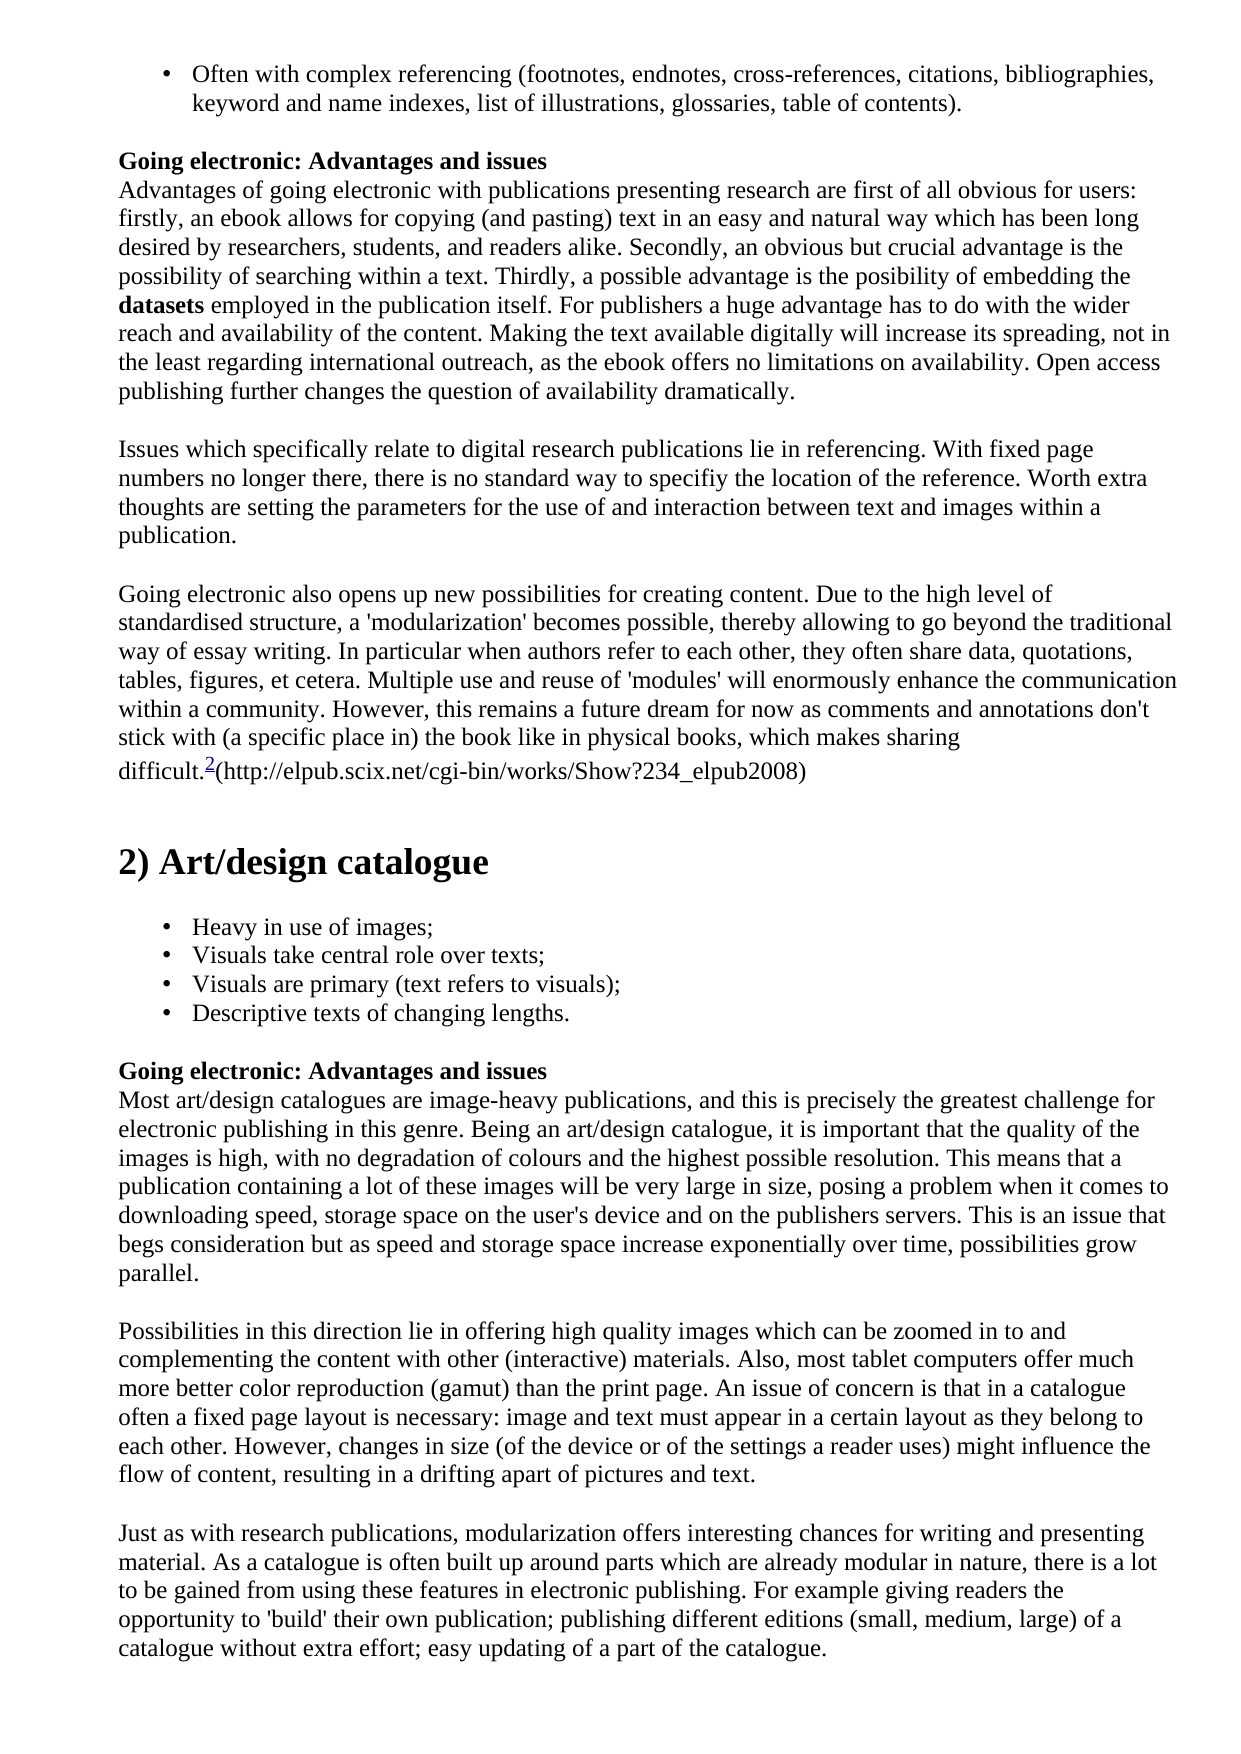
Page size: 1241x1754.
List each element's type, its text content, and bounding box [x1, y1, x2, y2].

list Descriptive texts of changing lengths. [162, 998, 1181, 1027]
subtitle 2) Art/design catalogue [118, 839, 1181, 882]
text Possibilities in this direction lie in offering high quality images which can be zoomed in to and complementing the content with other (interactive) materials. Also, most tablet computers offer much more better color reproduction (gamut) than the print page. An issue of concern is that in a catalogue often a fixed page layout is necessary: image and text must appear in a certain layout as they belong to each other. However, changes in size (of the device or of the settings a reader uses) might influence the flow of content, resulting in a drifting apart of pictures and text. [118, 1316, 1181, 1488]
text Going electronic: Advantages and issues Advantages of going electronic with publications presenting research are first of all obvious for users: firstly, an ebook allows for copying (and pasting) text in an easy and natural way which has been long desired by researchers, students, and readers alike. Secondly, an obvious but crucial advantage is the possibility of searching within a text. Thirdly, a possible advantage is the posibility of embedding the datasets employed in the publication itself. For publishers a huge advantage has to do with the wider reach and availability of the content. Making the text available digitally will increase its spreading, not in the least regarding international outreach, as the ebook offers no limitations on availability. Open access publishing further changes the question of availability dramatically. [118, 146, 1181, 405]
text Issues which specifically relate to digital research publications lie in referencing. With fixed page numbers no longer there, there is no standard way to specifiy the location of the reference. Worth extra thoughts are setting the parameters for the use of and interaction between text and images within a publication. [118, 434, 1181, 549]
list Heavy in use of images; [162, 912, 1181, 941]
text Going electronic also opens up new possibilities for creating content. Due to the high level of standardised structure, a 'modularization' becomes possible, thereby allowing to go beyond the traditional way of essay writing. In particular when authors refer to each other, they often share data, quotations, tables, figures, et cetera. Multiple use and reuse of 'modules' will enormously enhance the communication within a community. However, this remains a future dream for now as comments and annotations don't stick with (a specific place in) the book like in physical books, which makes sharing difficult.2(http://elpub.scix.net/cgi-bin/works/Show?234_elpub2008) [118, 579, 1181, 785]
list Visuals are primary (text refers to visuals); [162, 969, 1181, 998]
text Going electronic: Advantages and issues Most art/design catalogues are image-heavy publications, and this is precisely the greatest challenge for electronic publishing in this genre. Being an art/design catalogue, it is important that the quality of the images is high, with no degradation of colours and the highest possible resolution. This means that a publication containing a lot of these images will be very large in size, posing a problem when it comes to downloading speed, storage space on the user's device and on the publishers servers. This is an issue that begs consideration but as speed and storage space increase exponentially over time, possibilities grow parallel. [118, 1056, 1181, 1286]
text Just as with research publications, modularization offers interesting chances for writing and presenting material. As a catalogue is often built up around parts which are already modular in nature, there is a lot to be gained from using these features in electronic publishing. For example giving readers the opportunity to 'build' their own publication; publishing different editions (small, medium, large) of a catalogue without extra effort; easy updating of a part of the catalogue. [118, 1518, 1181, 1662]
list Often with complex referencing (footnotes, endnotes, cross-references, citations, bibliographies, keyword and name indexes, list of illustrations, glossaries, table of contents). [162, 59, 1181, 117]
list Visuals take central role over texts; [162, 941, 1181, 969]
